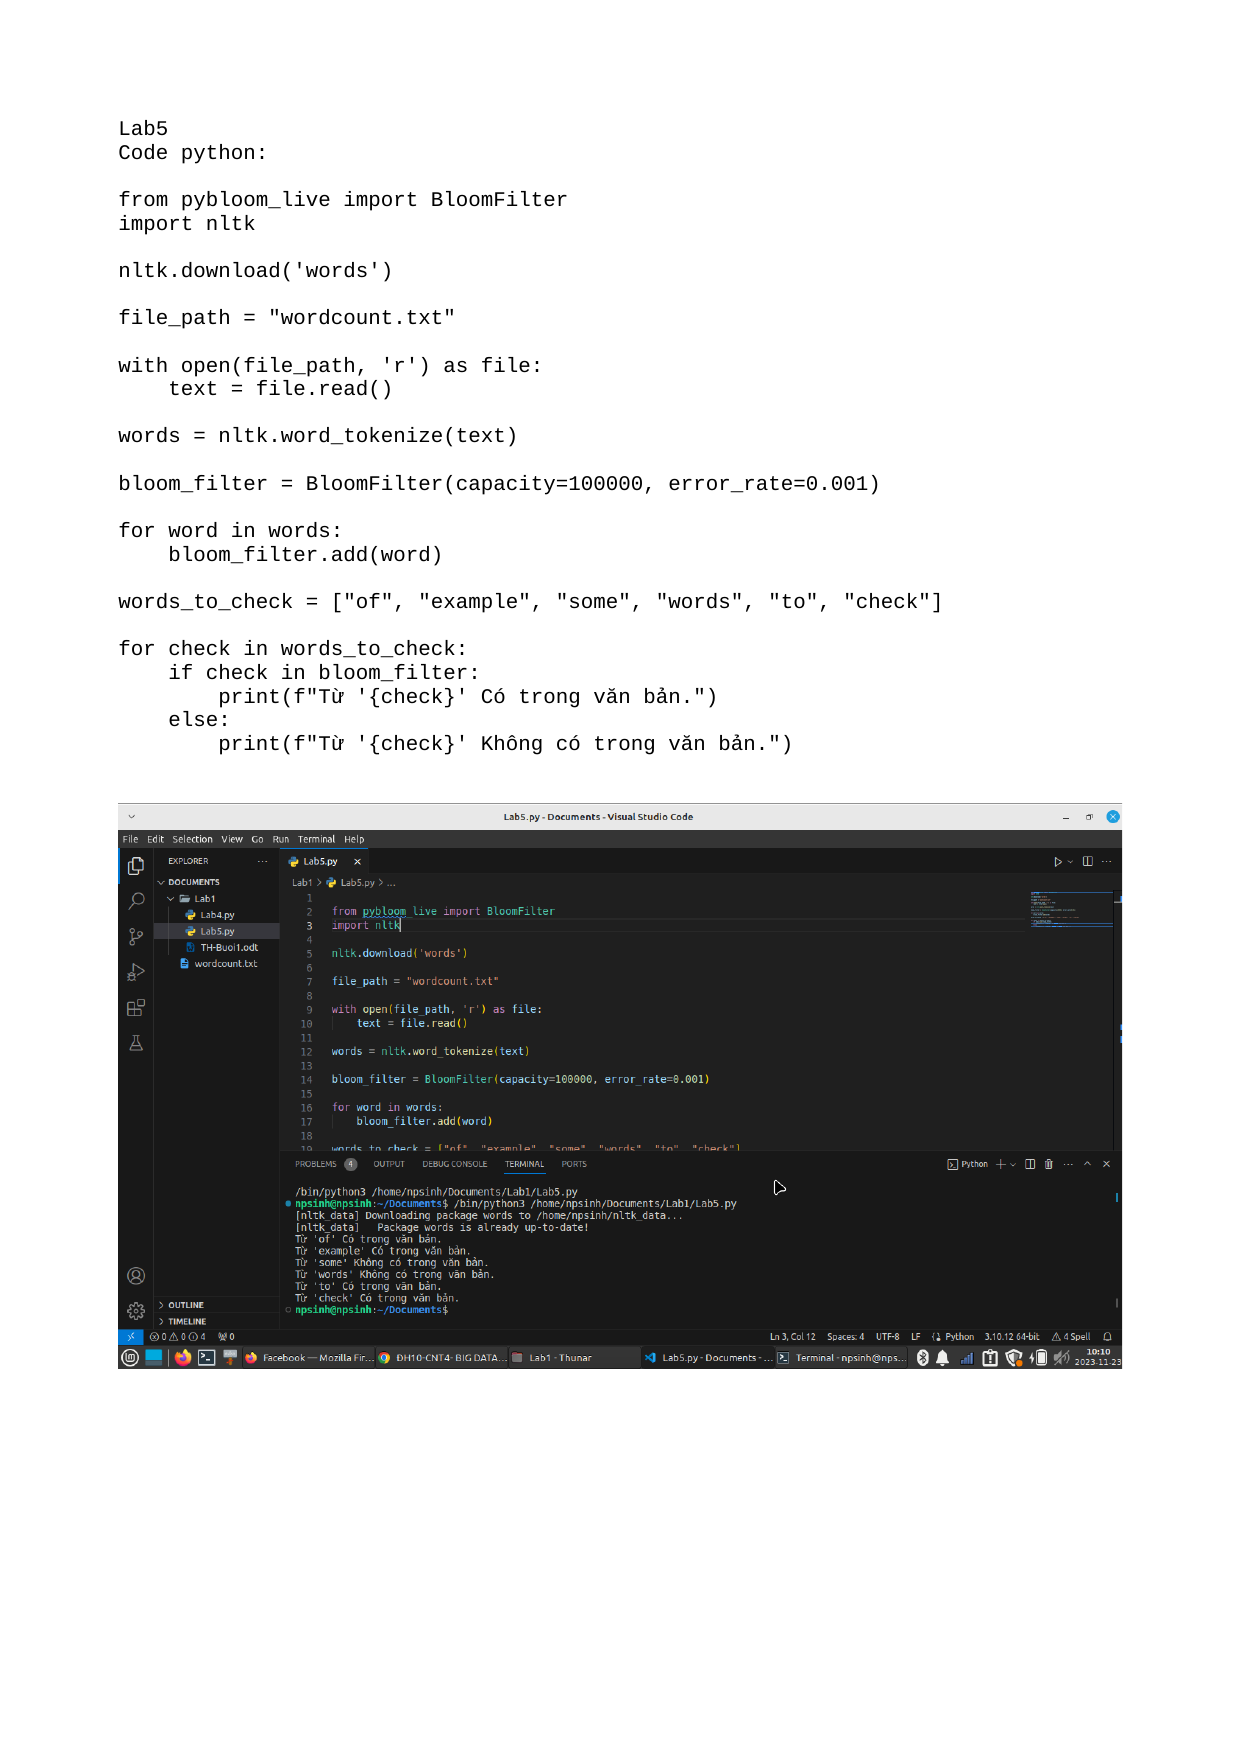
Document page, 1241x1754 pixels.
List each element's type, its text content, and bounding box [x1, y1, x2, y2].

text nltk.download('words') [118, 260, 1122, 284]
text if check in bloom_filter: [118, 662, 1122, 686]
picture [118, 803, 1123, 1369]
text bloom_filter.add(word) [118, 544, 1122, 567]
text text = file.read() [118, 378, 1122, 402]
text from pybloom_live import BloomFilter [118, 189, 1122, 213]
text bloom_filter = BloomFilter(capacity=100000, error_rate=0.001) [118, 473, 1122, 496]
text Lab5 [118, 118, 1122, 142]
text words = nltk.word_tokenize(text) [118, 426, 1122, 449]
text with open(file_path, 'r') as file: [118, 354, 1122, 378]
text file_path = "wordcount.txt" [118, 307, 1122, 331]
text print(f"Từ '{check}' Có trong văn bản.") [118, 686, 1122, 709]
text words_to_check = ["of", "example", "some", "words", "to", "check"] [118, 591, 1122, 615]
text Code python: [118, 142, 1122, 165]
text print(f"Từ '{check}' Không có trong văn bản.") [118, 733, 1122, 757]
text for word in words: [118, 520, 1122, 544]
text else: [118, 709, 1122, 733]
text for check in words_to_check: [118, 638, 1122, 662]
text import nltk [118, 213, 1122, 236]
